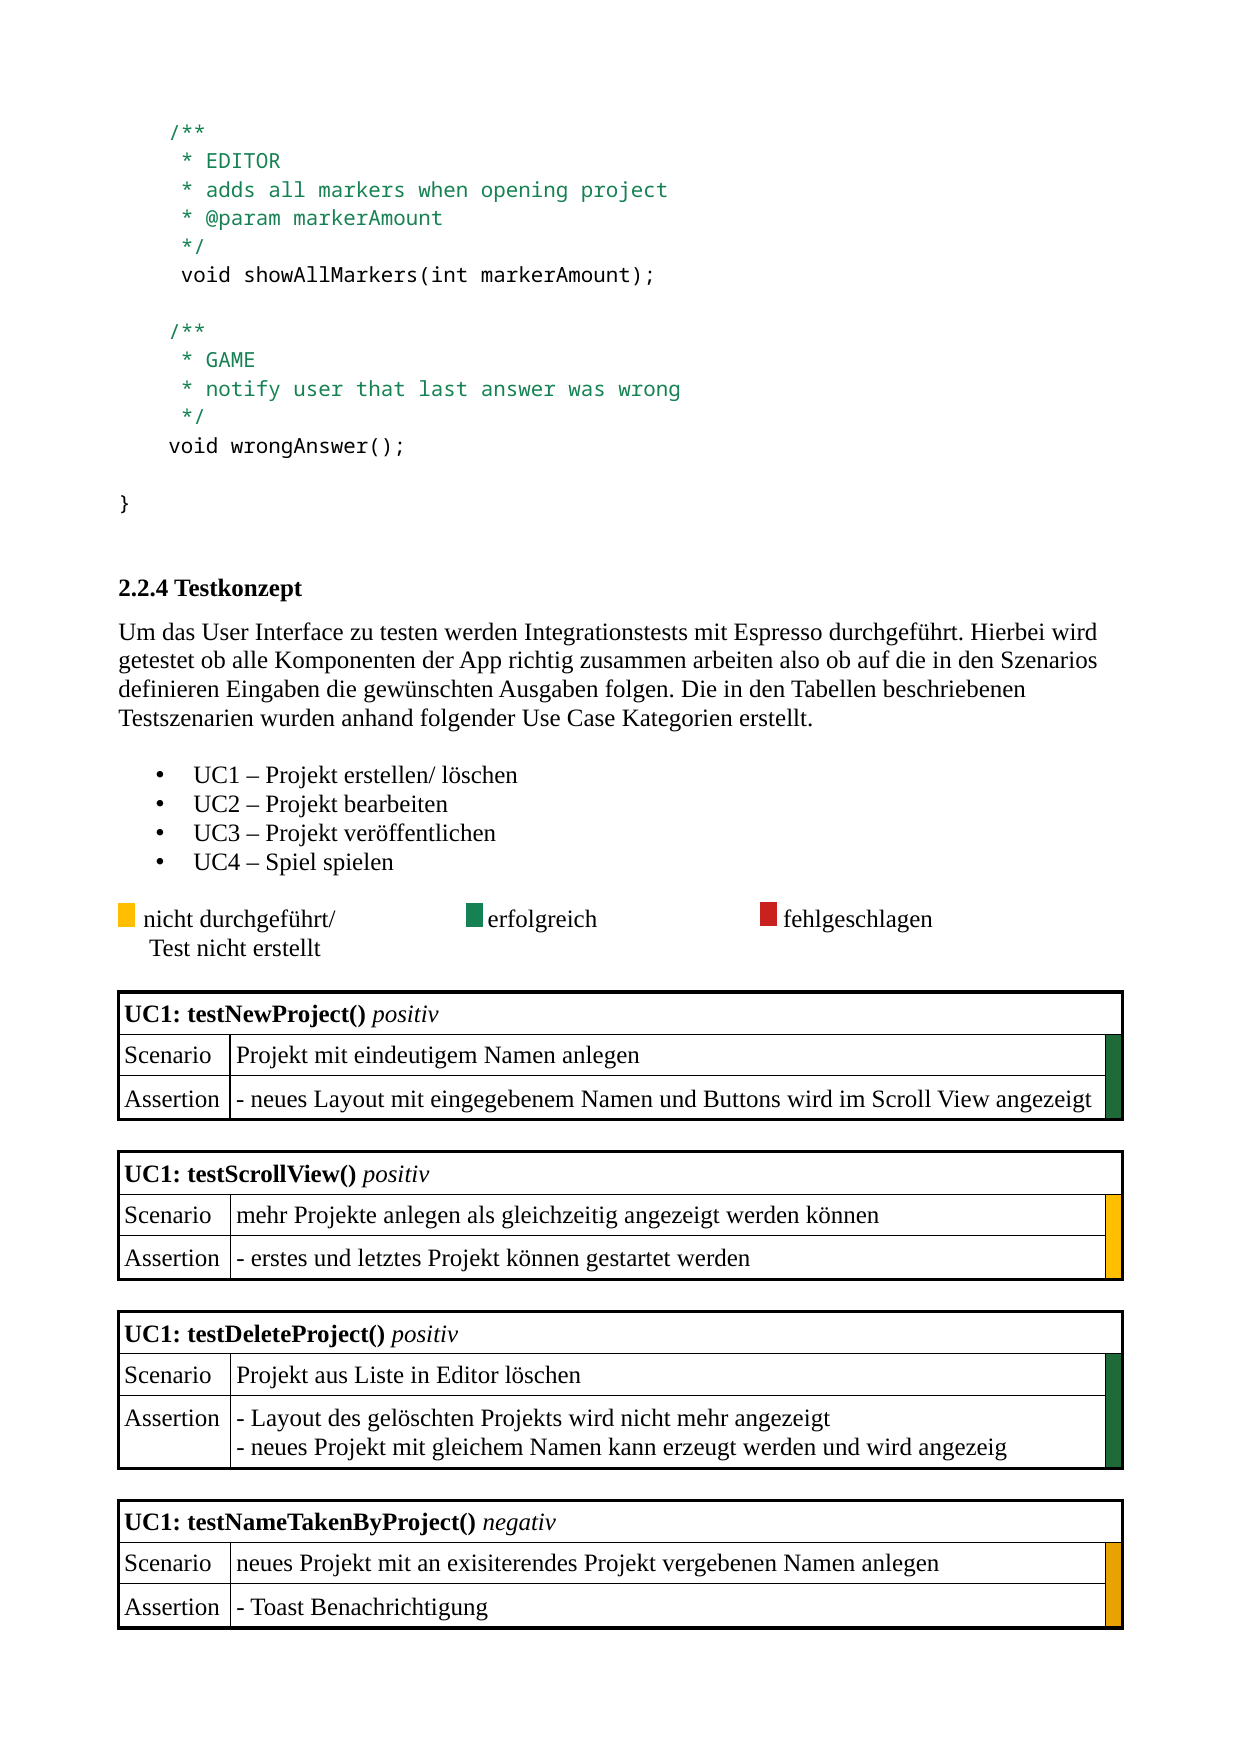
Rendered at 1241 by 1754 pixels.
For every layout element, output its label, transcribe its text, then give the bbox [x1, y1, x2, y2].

text Um das User Interface zu testen werden Integrationstests mit Espresso durchgeführt. Hierbei wird getestet ob alle Komponenten der App richtig zusammen arbeiten also ob auf die in den Szenarios definieren Eingaben die gewünschten Ausgaben folgen. Die in den Tabellen beschriebenen Testszenarien wurden anhand folgender Use Case Kategorien erstellt. [118, 617, 1122, 732]
table_cell [1106, 1354, 1121, 1467]
list UC4 – Spiel spielen [156, 847, 1122, 875]
text * adds all markers when opening project * @param markerAmount */ void showAllMarkers(int markerAmount); /** * GAME [118, 175, 1122, 374]
table_header UC1: testDeleteProject() positiv [120, 1313, 1121, 1353]
table_cell [1106, 1195, 1121, 1278]
table_cell [1106, 1035, 1121, 1118]
table_cell Assertion [120, 1396, 230, 1467]
text 2.2.4 Testkonzept [118, 573, 1122, 602]
table_cell Assertion [120, 1076, 229, 1118]
text Test nicht erstellt [118, 933, 1122, 962]
table_header UC1: testScrollView() positiv [120, 1153, 1121, 1193]
table_cell Projekt mit eindeutigem Namen anlegen [231, 1035, 1105, 1075]
table_cell - erstes und letztes Projekt können gestartet werden [231, 1236, 1105, 1278]
text } [118, 488, 1122, 517]
list UC1 – Projekt erstellen/ löschen [156, 760, 1122, 789]
text * notify user that last answer was wrong */ void wrongAnswer(); [118, 374, 1122, 488]
text /** * EDITOR [118, 118, 1122, 175]
list UC2 – Projekt bearbeiten [156, 789, 1122, 818]
list UC3 – Projekt veröffentlichen [156, 818, 1122, 847]
table_cell - neues Layout mit eingegebenem Namen und Buttons wird im Scroll View angezeigt [231, 1076, 1105, 1118]
table_cell - Layout des gelöschten Projekts wird nicht mehr angezeigt - neues Projekt mit gleichem Namen kann erzeugt werden und wird angezeig [231, 1396, 1105, 1467]
table_cell - Toast Benachrichtigung [231, 1584, 1105, 1626]
table_cell mehr Projekte anlegen als gleichzeitig angezeigt werden können [231, 1195, 1105, 1235]
table_cell neues Projekt mit an exisiterendes Projekt vergebenen Namen anlegen [231, 1543, 1105, 1583]
text nicht durchgeführt/ erfolgreich fehlgeschlagen [118, 904, 1122, 933]
table_cell Scenario [120, 1035, 229, 1075]
table_cell Assertion [120, 1584, 230, 1626]
table_cell Scenario [120, 1543, 230, 1583]
table_header UC1: testNameTakenByProject() negativ [120, 1502, 1121, 1542]
table_header UC1: testNewProject() positiv [120, 994, 1121, 1034]
table_cell Projekt aus Liste in Editor löschen [231, 1354, 1105, 1394]
table_cell Assertion [120, 1236, 230, 1278]
table_cell Scenario [120, 1195, 230, 1235]
table_cell Scenario [120, 1354, 230, 1394]
table_cell [1106, 1543, 1121, 1626]
